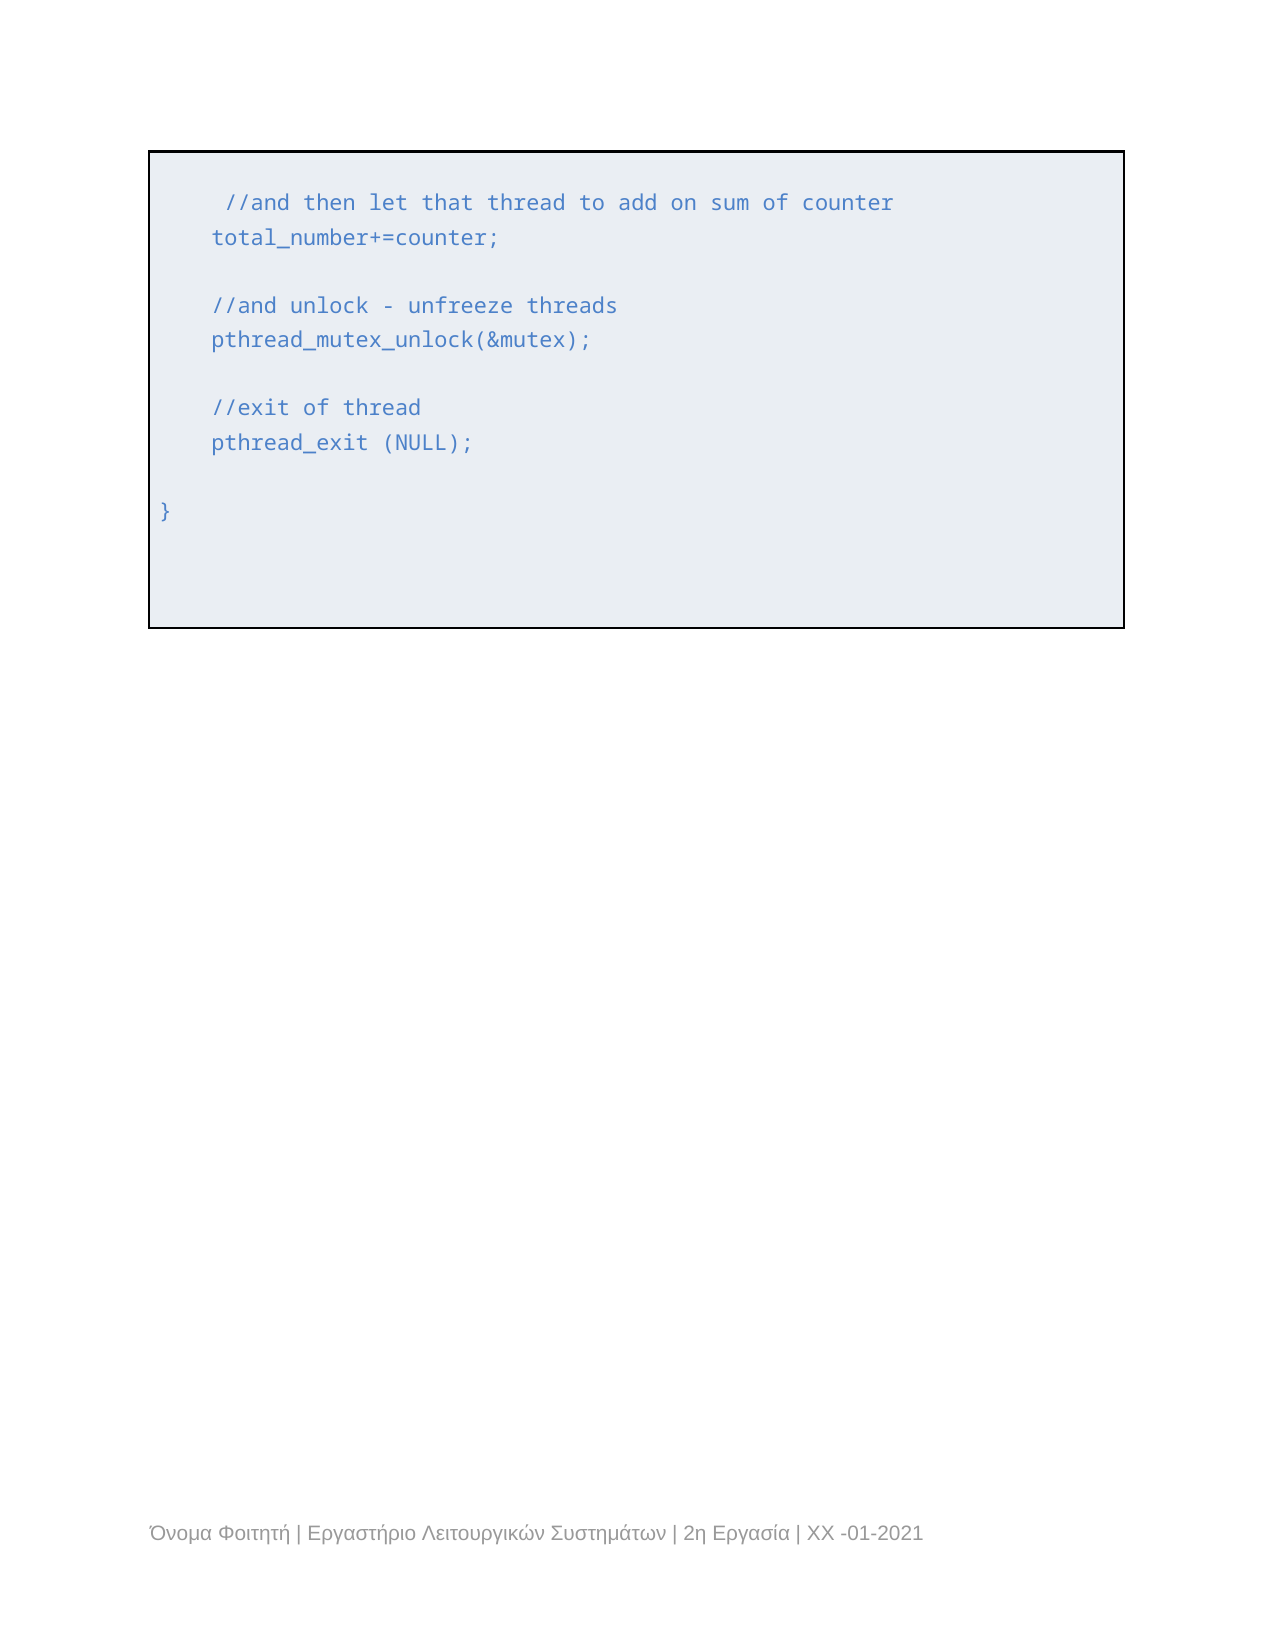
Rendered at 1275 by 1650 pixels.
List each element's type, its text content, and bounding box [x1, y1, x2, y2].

table_cell //and then let that thread to add on sum of counter total_number+=counter; //and unlock - unfreeze threads pthread_mutex_unlock(&mutex); //exit of thread pthread_exit (NULL); } [150, 153, 1123, 627]
